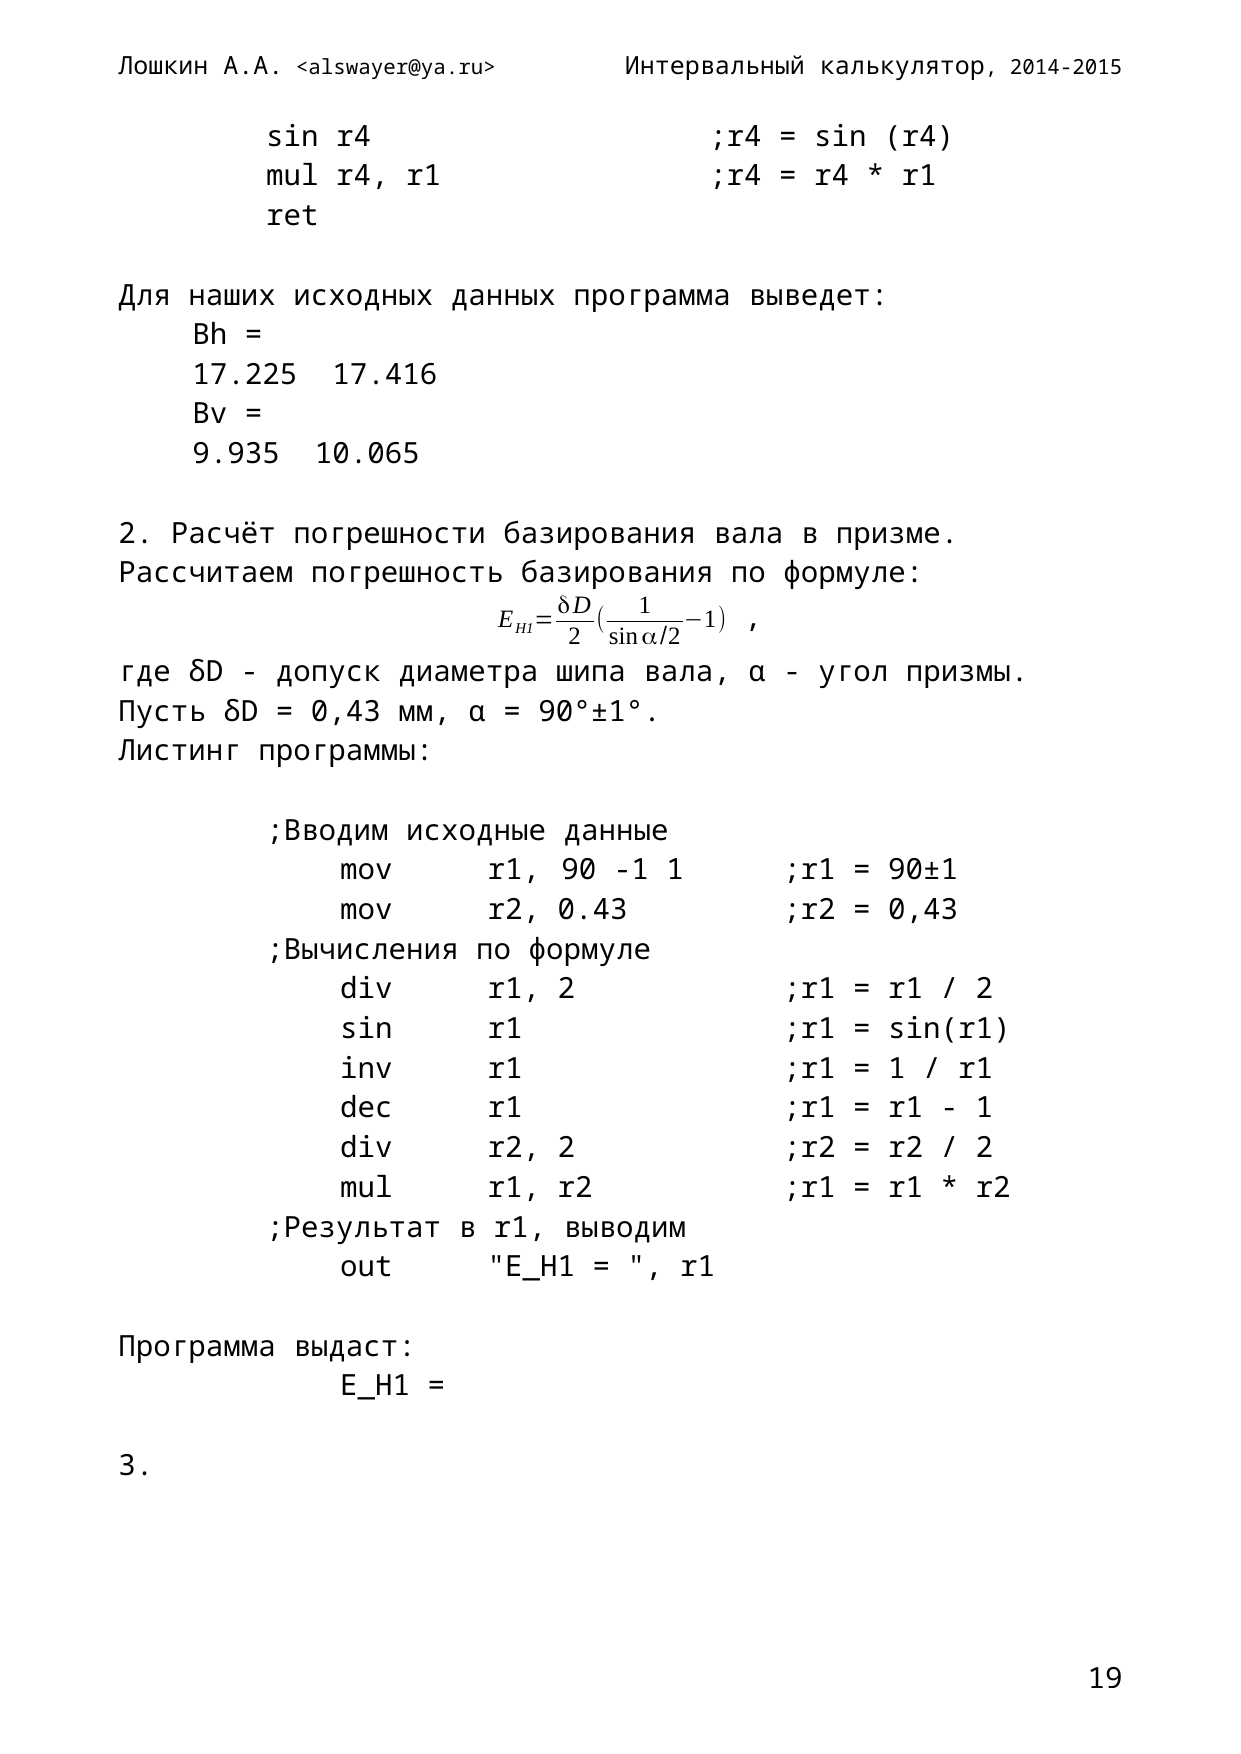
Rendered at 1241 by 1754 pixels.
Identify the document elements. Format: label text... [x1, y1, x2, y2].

text inv r1 ;r1 = 1 / r1 [118, 1047, 1122, 1087]
text Bh = [118, 313, 1122, 353]
text 17.225 17.416 [118, 353, 1122, 393]
text Bv = [118, 393, 1122, 432]
text ret [118, 194, 1122, 234]
text Для наших исходных данных программа выведет: [118, 274, 1122, 313]
text ;Вычисления по формуле [118, 928, 1122, 968]
text ;Вводим исходные данные [118, 809, 1122, 849]
text , [118, 591, 1122, 650]
text div r2, 2 ;r2 = r2 / 2 [118, 1126, 1122, 1166]
text Пусть δD = 0,43 мм, α = 90°±1°. [118, 690, 1122, 729]
text sin r4 ;r4 = sin (r4) [118, 115, 1122, 155]
text out "E_H1 = ", r1 [118, 1246, 1122, 1285]
text ;Результат в r1, выводим [118, 1206, 1122, 1246]
text mov r2, 0.43 ;r2 = 0,43 [118, 888, 1122, 928]
text sin r1 ;r1 = sin(r1) [118, 1007, 1122, 1047]
text dec r1 ;r1 = r1 - 1 [118, 1087, 1122, 1126]
text E_H1 = [118, 1364, 1122, 1404]
text Программа выдаст: [118, 1325, 1122, 1364]
text mul r4, r1 ;r4 = r4 * r1 [118, 155, 1122, 194]
text 2. Расчёт погрешности базирования вала в призме. [118, 512, 1122, 552]
text 3. [118, 1444, 1122, 1484]
text div r1, 2 ;r1 = r1 / 2 [118, 968, 1122, 1007]
text Рассчитаем погрешность базирования по формуле: [118, 552, 1122, 591]
text mov r1, 90 -1 1 ;r1 = 90±1 [118, 849, 1122, 888]
text Листинг программы: [118, 729, 1122, 769]
text mul r1, r2 ;r1 = r1 * r2 [118, 1166, 1122, 1206]
text где δD - допуск диаметра шипа вала, α - угол призмы. [118, 650, 1122, 690]
text 9.935 10.065 [118, 432, 1122, 472]
